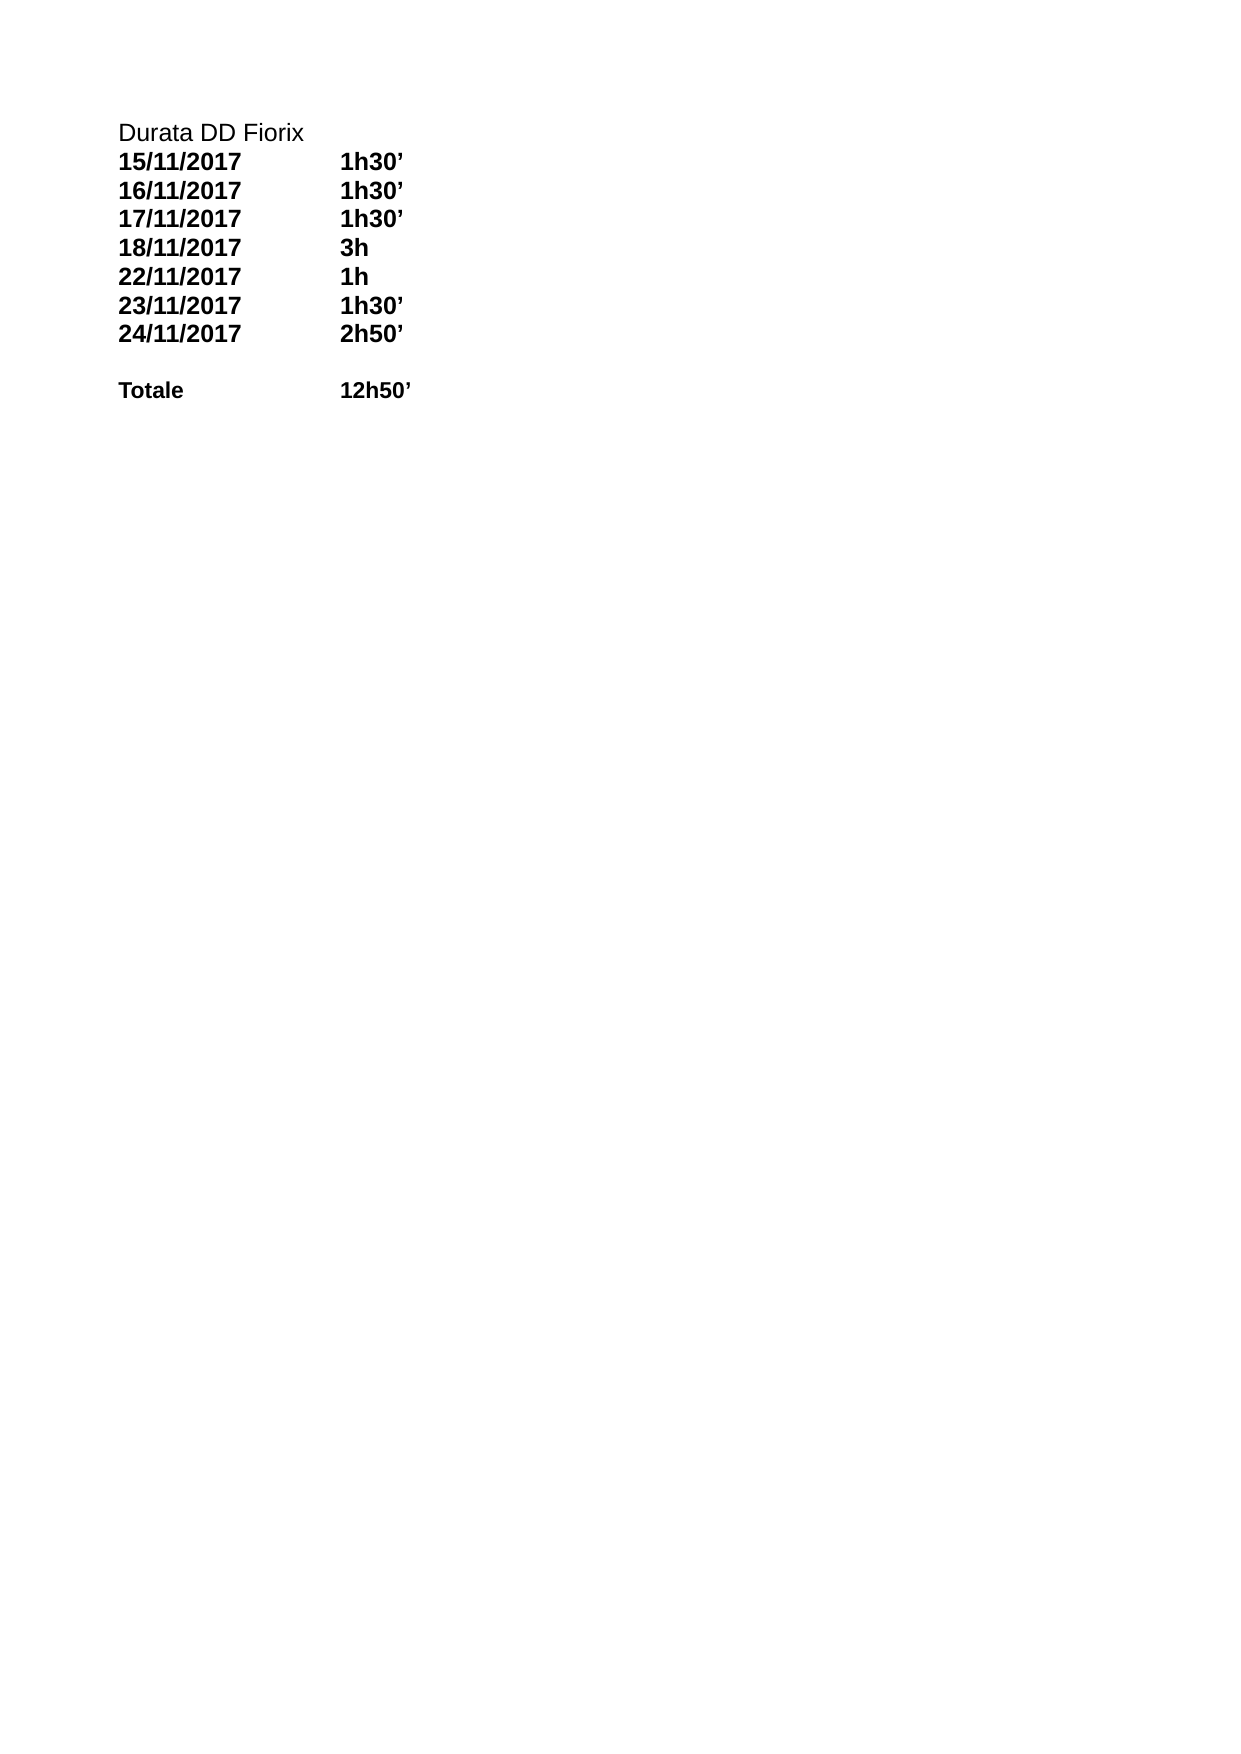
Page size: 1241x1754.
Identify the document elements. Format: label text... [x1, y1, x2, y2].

text 22/11/2017 1h [118, 262, 1122, 291]
text 17/11/2017 1h30’ [118, 204, 1122, 233]
text Durata DD Fiorix [118, 118, 1122, 147]
text Totale 12h50’ [118, 377, 1122, 403]
text 18/11/2017 3h [118, 233, 1122, 262]
text 16/11/2017 1h30’ [118, 176, 1122, 204]
text 23/11/2017 1h30’ [118, 291, 1122, 319]
text 24/11/2017 2h50’ [118, 319, 1122, 348]
text 15/11/2017 1h30’ [118, 147, 1122, 176]
